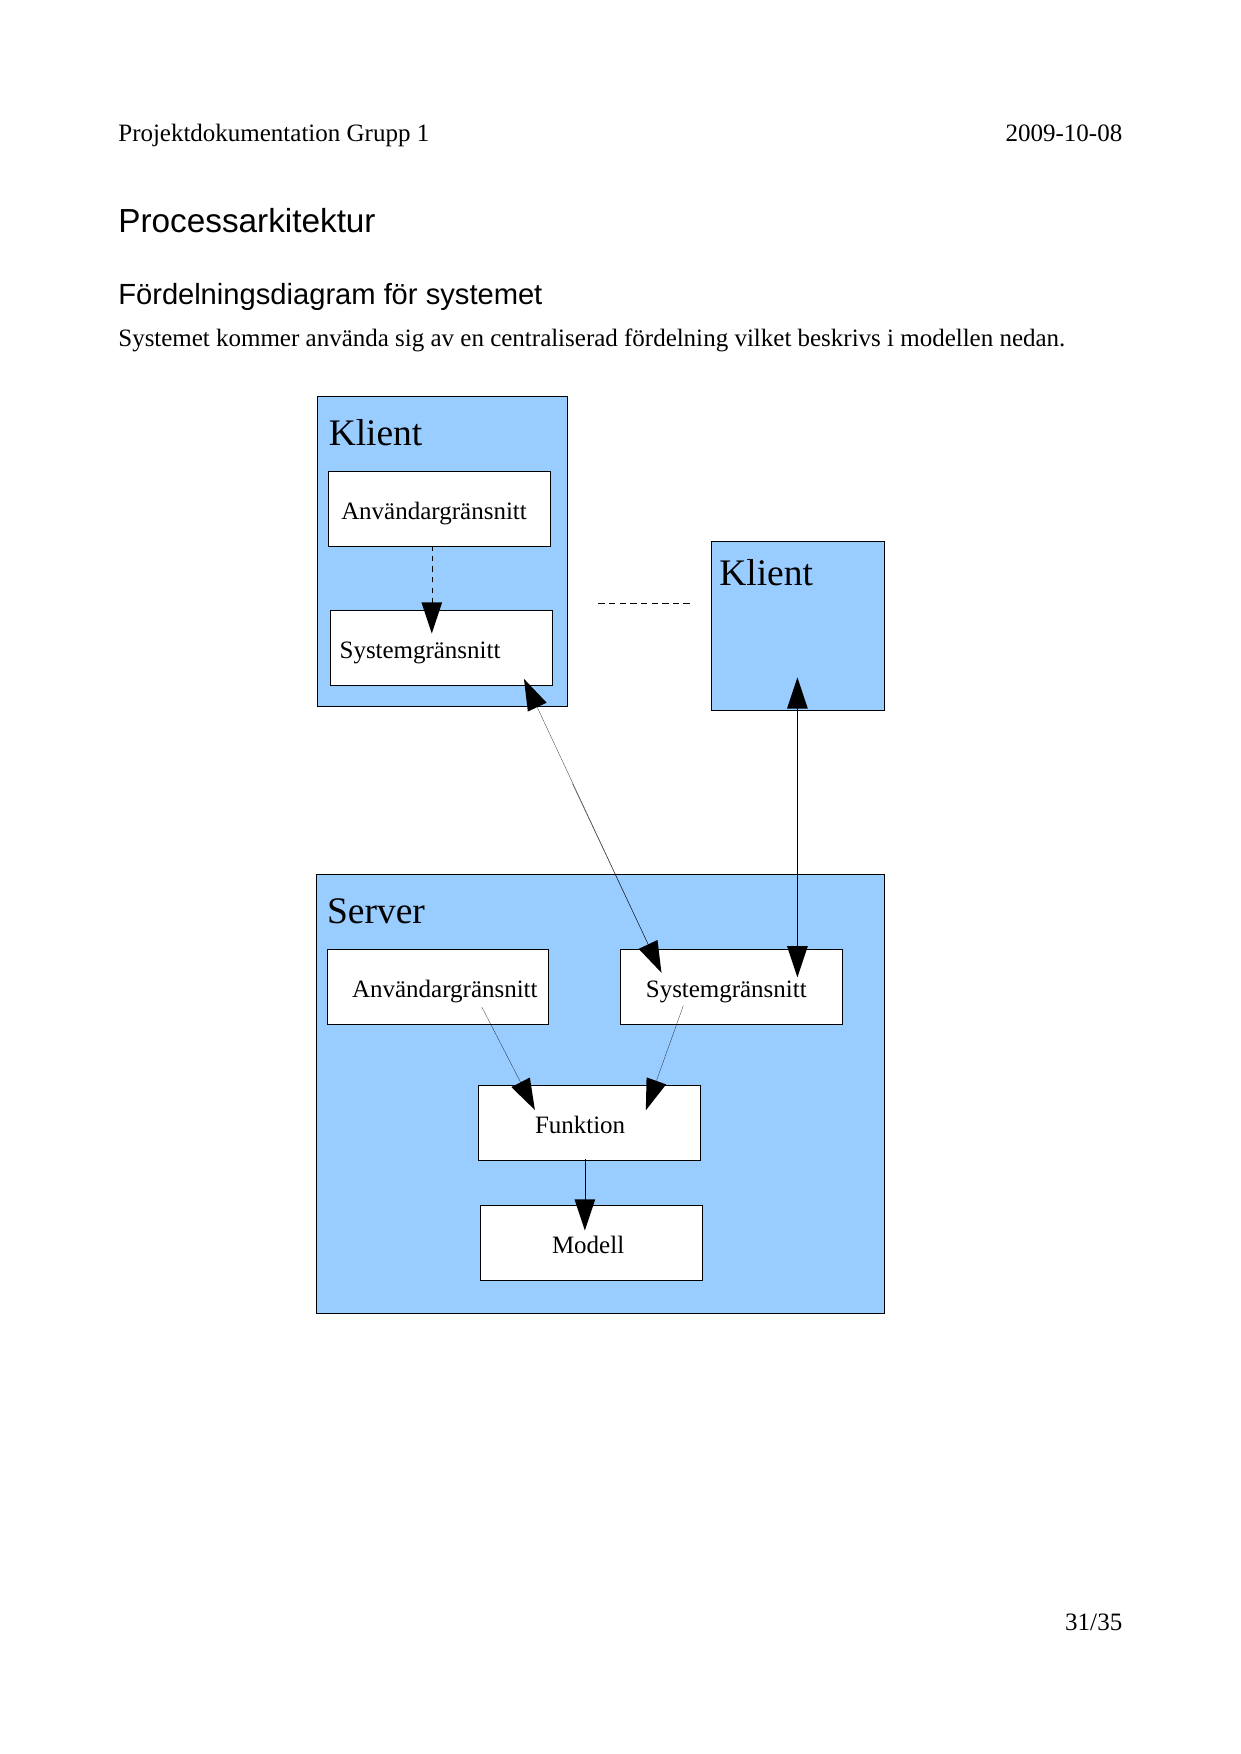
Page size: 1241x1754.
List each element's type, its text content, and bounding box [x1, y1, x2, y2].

subtitle Processarkitektur [118, 201, 1122, 240]
subtitle Fördelningsdiagram för systemet [118, 277, 1122, 311]
text Systemet kommer använda sig av en centraliserad fördelning vilket beskrivs i modellen nedan. [118, 323, 1122, 352]
